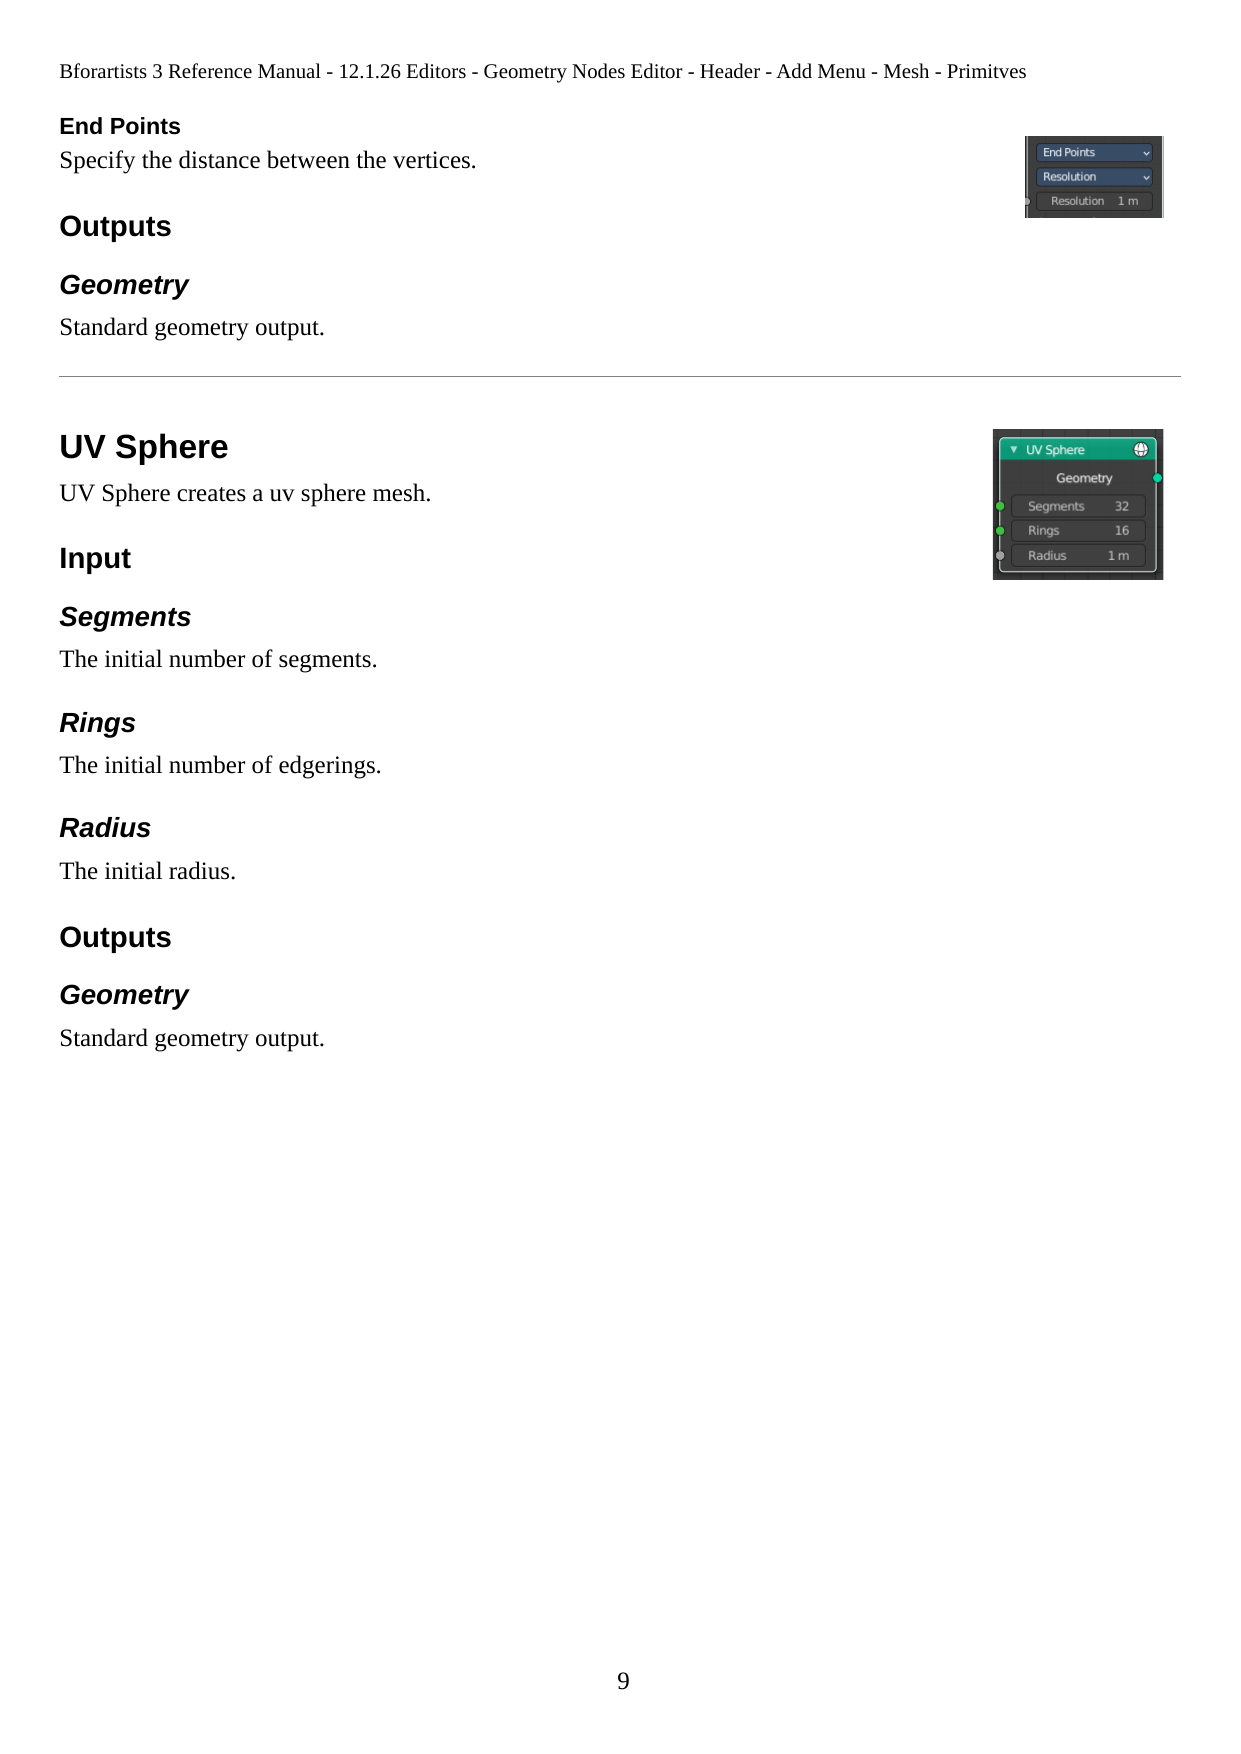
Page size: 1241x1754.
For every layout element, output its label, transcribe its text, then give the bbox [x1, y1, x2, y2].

subtitle Rings [59, 706, 1181, 738]
text Specify the distance between the vertices. [59, 146, 1025, 174]
text The initial number of segments. [59, 644, 1181, 673]
subtitle Segments [59, 600, 1181, 632]
text Standard geometry output. [59, 1023, 1181, 1052]
text The initial radius. [59, 856, 1181, 885]
subtitle Radius [59, 812, 1181, 844]
subtitle [1164, 541, 1181, 575]
subtitle Geometry [59, 268, 1181, 300]
text UV Sphere creates a uv sphere mesh. [59, 478, 992, 506]
subtitle Input [59, 541, 992, 575]
subtitle UV Sphere [59, 426, 1181, 465]
subtitle Outputs [59, 920, 1181, 954]
text Standard geometry output. [59, 312, 1181, 341]
subtitle Outputs [59, 209, 1181, 243]
picture [992, 429, 1164, 580]
subtitle Geometry [59, 979, 1181, 1011]
picture [1025, 136, 1164, 218]
subtitle End Points [59, 113, 1181, 139]
text The initial number of edgerings. [59, 750, 1181, 779]
